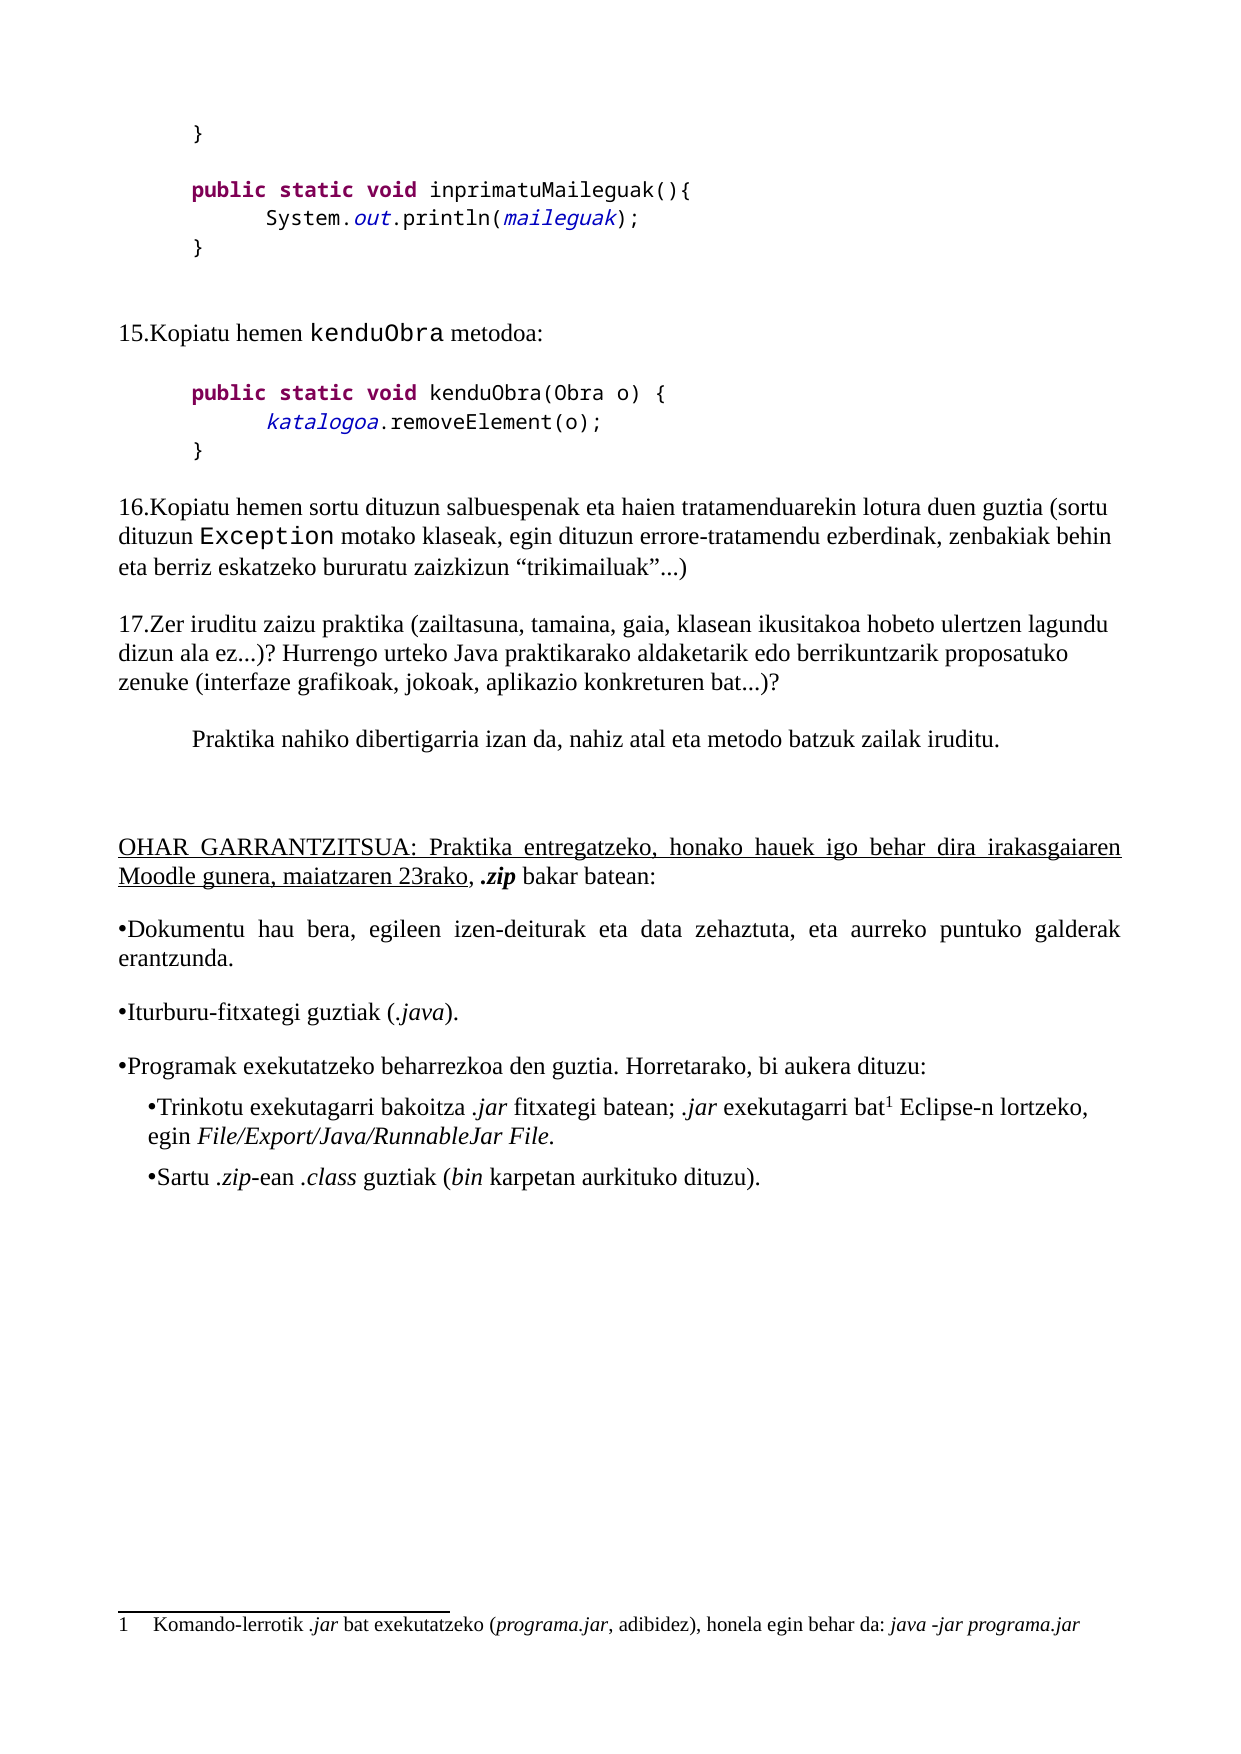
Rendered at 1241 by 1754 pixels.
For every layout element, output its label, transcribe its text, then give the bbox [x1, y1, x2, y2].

list Zer iruditu zaizu praktika (zailtasuna, tamaina, gaia, klasean ikusitakoa hobeto ulertzen lagundu dizun ala ez...)? Hurrengo urteko Java praktikarako aldaketarik edo berrikuntzarik proposatuko zenuke (interfaze grafikoak, jokoak, aplikazio konkreturen bat...)? [118, 609, 1122, 696]
text } [118, 118, 1122, 147]
text Praktika nahiko dibertigarria izan da, nahiz atal eta metodo batzuk zailak iruditu. [118, 724, 1122, 753]
text } [118, 232, 1122, 260]
text } [118, 435, 1122, 464]
text public static void inprimatuMaileguak(){ [118, 175, 1122, 203]
list Sartu .zip-ean .class guztiak (bin karpetan aurkituko dituzu). [148, 1162, 1122, 1191]
list Kopiatu hemen kenduObra metodoa: [118, 318, 1122, 349]
text System.out.println(maileguak); [118, 203, 1122, 232]
list Programak exekutatzeko beharrezkoa den guztia. Horretarako, bi aukera dituzu: [118, 1051, 1122, 1079]
text public static void kenduObra(Obra o) { [118, 377, 1122, 407]
text katalogoa.removeElement(o); [118, 407, 1122, 435]
list Komando-lerrotik .jar bat exekutatzeko (programa.jar, adibidez), honela egin behar da: java -jar programa.jar [118, 1612, 1122, 1636]
text Moodle gunera, maiatzaren 23rako, .zip bakar batean: [118, 858, 1122, 889]
list Iturburu-fitxategi guztiak (.java). [118, 997, 1122, 1026]
list Dokumentu hau bera, egileen izen-deiturak eta data zehaztuta, eta aurreko puntuko galderak erantzunda. [118, 914, 1122, 972]
list Kopiatu hemen sortu dituzun salbuespenak eta haien tratamenduarekin lotura duen guztia (sortu dituzun Exception motako klaseak, egin dituzun errore-tratamendu ezberdinak, zenbakiak behin eta berriz eskatzeko bururatu zaizkizun “trikimailuak”...) [118, 492, 1122, 581]
list Trinkotu exekutagarri bakoitza .jar fitxategi batean; .jar exekutagarri bat Eclipse-n lortzeko, egin File/Export/Java/RunnableJar File. [148, 1092, 1122, 1149]
text OHAR GARRANTZITSUA: Praktika entregatzeko, honako hauek igo behar dira irakasgaiaren [118, 832, 1122, 857]
